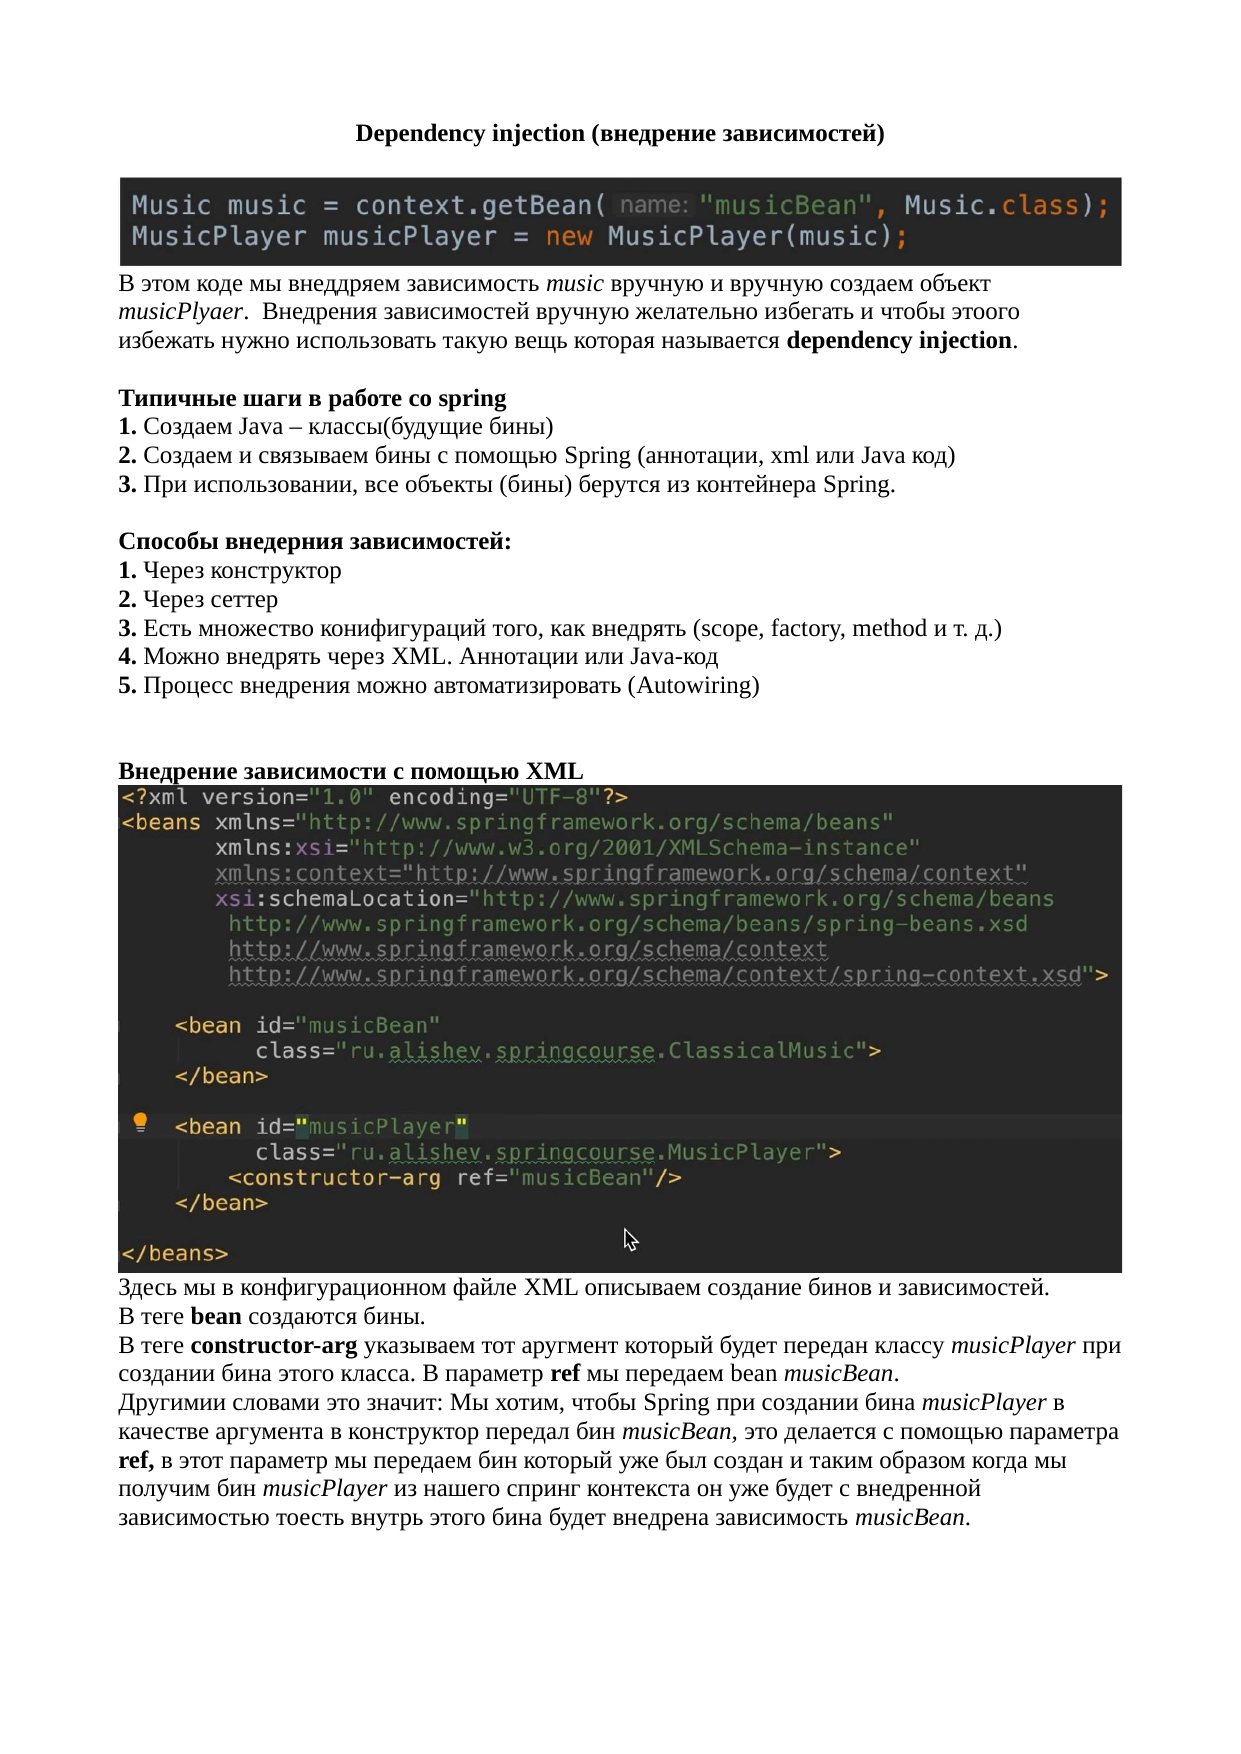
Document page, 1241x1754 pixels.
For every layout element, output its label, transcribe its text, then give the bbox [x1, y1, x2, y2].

picture [118, 175, 1123, 268]
text Способы внедерния зависимостей: [118, 526, 1122, 555]
text 1. Создаем Java – классы(будущие бины) [118, 411, 1122, 440]
text Внедрение зависимости с помощью XML [118, 756, 1122, 785]
text В теге bean создаются бины. [118, 1301, 1122, 1330]
text 4. Можно внедрять через XML. Аннотации или Java-код [118, 641, 1122, 670]
text 3. Есть множество конифигураций того, как внедрять (scope, factory, method и т. д.) [118, 613, 1122, 641]
text В теге constructor-arg указываем тот аругмент который будет передан классу musicPlayer при создании бина этого класса. В параметр ref мы передаем bean musicBean. [118, 1330, 1122, 1387]
text Другимии словами это значит: Мы хотим, чтобы Spring при создании бина musicPlayer в качестве аргумента в конструктор передал бин musicBean, это делается с помощью параметра ref, в этот параметр мы передаем бин который уже был создан и таким образом когда мы получим бин musicPlayer из нашего спринг контекста он уже будет с внедренной зависимостью тоесть внутрь этого бина будет внедрена зависимость musicBean. [118, 1387, 1122, 1531]
text Dependency injection (внедрение зависимостей) [118, 118, 1122, 147]
text Здесь мы в конфигурационном файле XML описываем создание бинов и зависимостей. [118, 1273, 1122, 1301]
text 2. Через сеттер [118, 584, 1122, 613]
text 3. При использовании, все объекты (бины) берутся из контейнера Spring. [118, 469, 1122, 498]
text 5. Процесс внедрения можно автоматизировать (Autowiring) [118, 670, 1122, 699]
picture [118, 785, 1123, 1273]
text 1. Через конструктор [118, 555, 1122, 584]
text В этом коде мы внеддряем зависимость music вручную и вручную создаем объект musicPlyaer. Внедрения зависимостей вручную желательно избегать и чтобы этоого избежать нужно использовать такую вещь которая называется dependency injection. [118, 268, 1122, 354]
text 2. Создаем и связываем бины с помощью Spring (аннотации, xml или Java код) [118, 440, 1122, 469]
text Типичные шаги в работе со spring [118, 383, 1122, 411]
